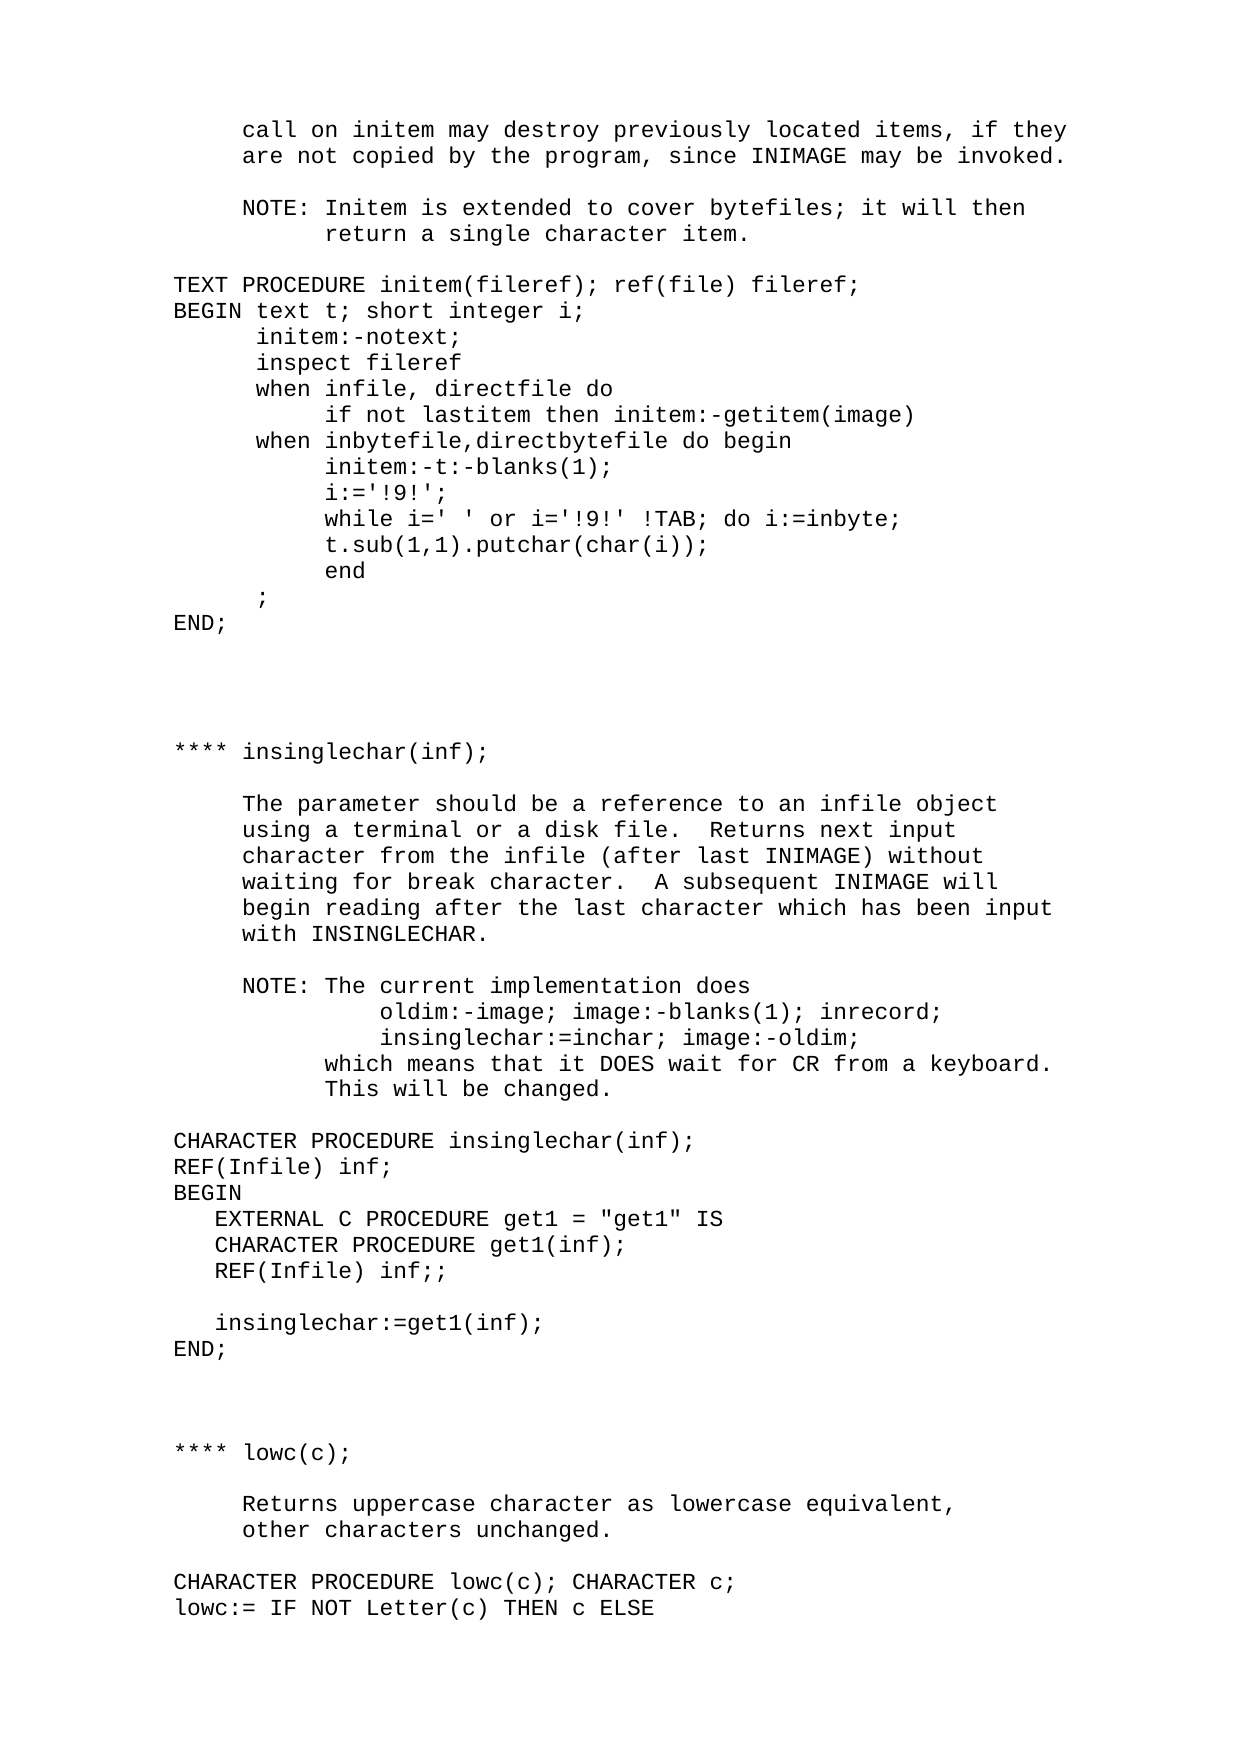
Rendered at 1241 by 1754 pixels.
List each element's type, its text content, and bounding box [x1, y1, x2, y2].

text which means that it DOES wait for CR from a keyboard. [118, 1052, 1122, 1078]
text NOTE: Initem is extended to cover bytefiles; it will then [118, 196, 1122, 222]
text END; [118, 1337, 1122, 1363]
text i:='!9!'; [118, 481, 1122, 507]
text REF(Infile) inf; [118, 1156, 1122, 1182]
text **** insinglechar(inf); [118, 741, 1122, 767]
text initem:-t:-blanks(1); [118, 455, 1122, 481]
text BEGIN text t; short integer i; [118, 300, 1122, 326]
text end [118, 559, 1122, 585]
text other characters unchanged. [118, 1519, 1122, 1545]
text initem:-notext; [118, 326, 1122, 352]
text NOTE: The current implementation does [118, 974, 1122, 1000]
text are not copied by the program, since INIMAGE may be invoked. [118, 144, 1122, 170]
text with INSINGLECHAR. [118, 922, 1122, 948]
text when inbytefile,directbytefile do begin [118, 429, 1122, 455]
text insinglechar:=inchar; image:-oldim; [118, 1026, 1122, 1052]
text when infile, directfile do [118, 377, 1122, 403]
text call on initem may destroy previously located items, if they [118, 118, 1122, 144]
text inspect fileref [118, 352, 1122, 377]
text **** lowc(c); [118, 1441, 1122, 1467]
text waiting for break character. A subsequent INIMAGE will [118, 870, 1122, 896]
text return a single character item. [118, 222, 1122, 248]
text t.sub(1,1).putchar(char(i)); [118, 533, 1122, 559]
text oldim:-image; image:-blanks(1); inrecord; [118, 1000, 1122, 1026]
text The parameter should be a reference to an infile object [118, 792, 1122, 818]
text while i=' ' or i='!9!' !TAB; do i:=inbyte; [118, 507, 1122, 533]
text END; [118, 611, 1122, 637]
text EXTERNAL C PROCEDURE get1 = "get1" IS [118, 1207, 1122, 1233]
text ; [118, 585, 1122, 611]
text using a terminal or a disk file. Returns next input [118, 818, 1122, 844]
text TEXT PROCEDURE initem(fileref); ref(file) fileref; [118, 274, 1122, 300]
text REF(Infile) inf;; [118, 1259, 1122, 1285]
text insinglechar:=get1(inf); [118, 1311, 1122, 1337]
text character from the infile (after last INIMAGE) without [118, 844, 1122, 870]
text This will be changed. [118, 1078, 1122, 1104]
text BEGIN [118, 1182, 1122, 1207]
text CHARACTER PROCEDURE get1(inf); [118, 1233, 1122, 1259]
text CHARACTER PROCEDURE lowc(c); CHARACTER c; [118, 1571, 1122, 1597]
text Returns uppercase character as lowercase equivalent, [118, 1493, 1122, 1519]
text begin reading after the last character which has been input [118, 896, 1122, 922]
text CHARACTER PROCEDURE insinglechar(inf); [118, 1130, 1122, 1156]
text lowc:= IF NOT Letter(c) THEN c ELSE [118, 1597, 1122, 1622]
text if not lastitem then initem:-getitem(image) [118, 403, 1122, 429]
